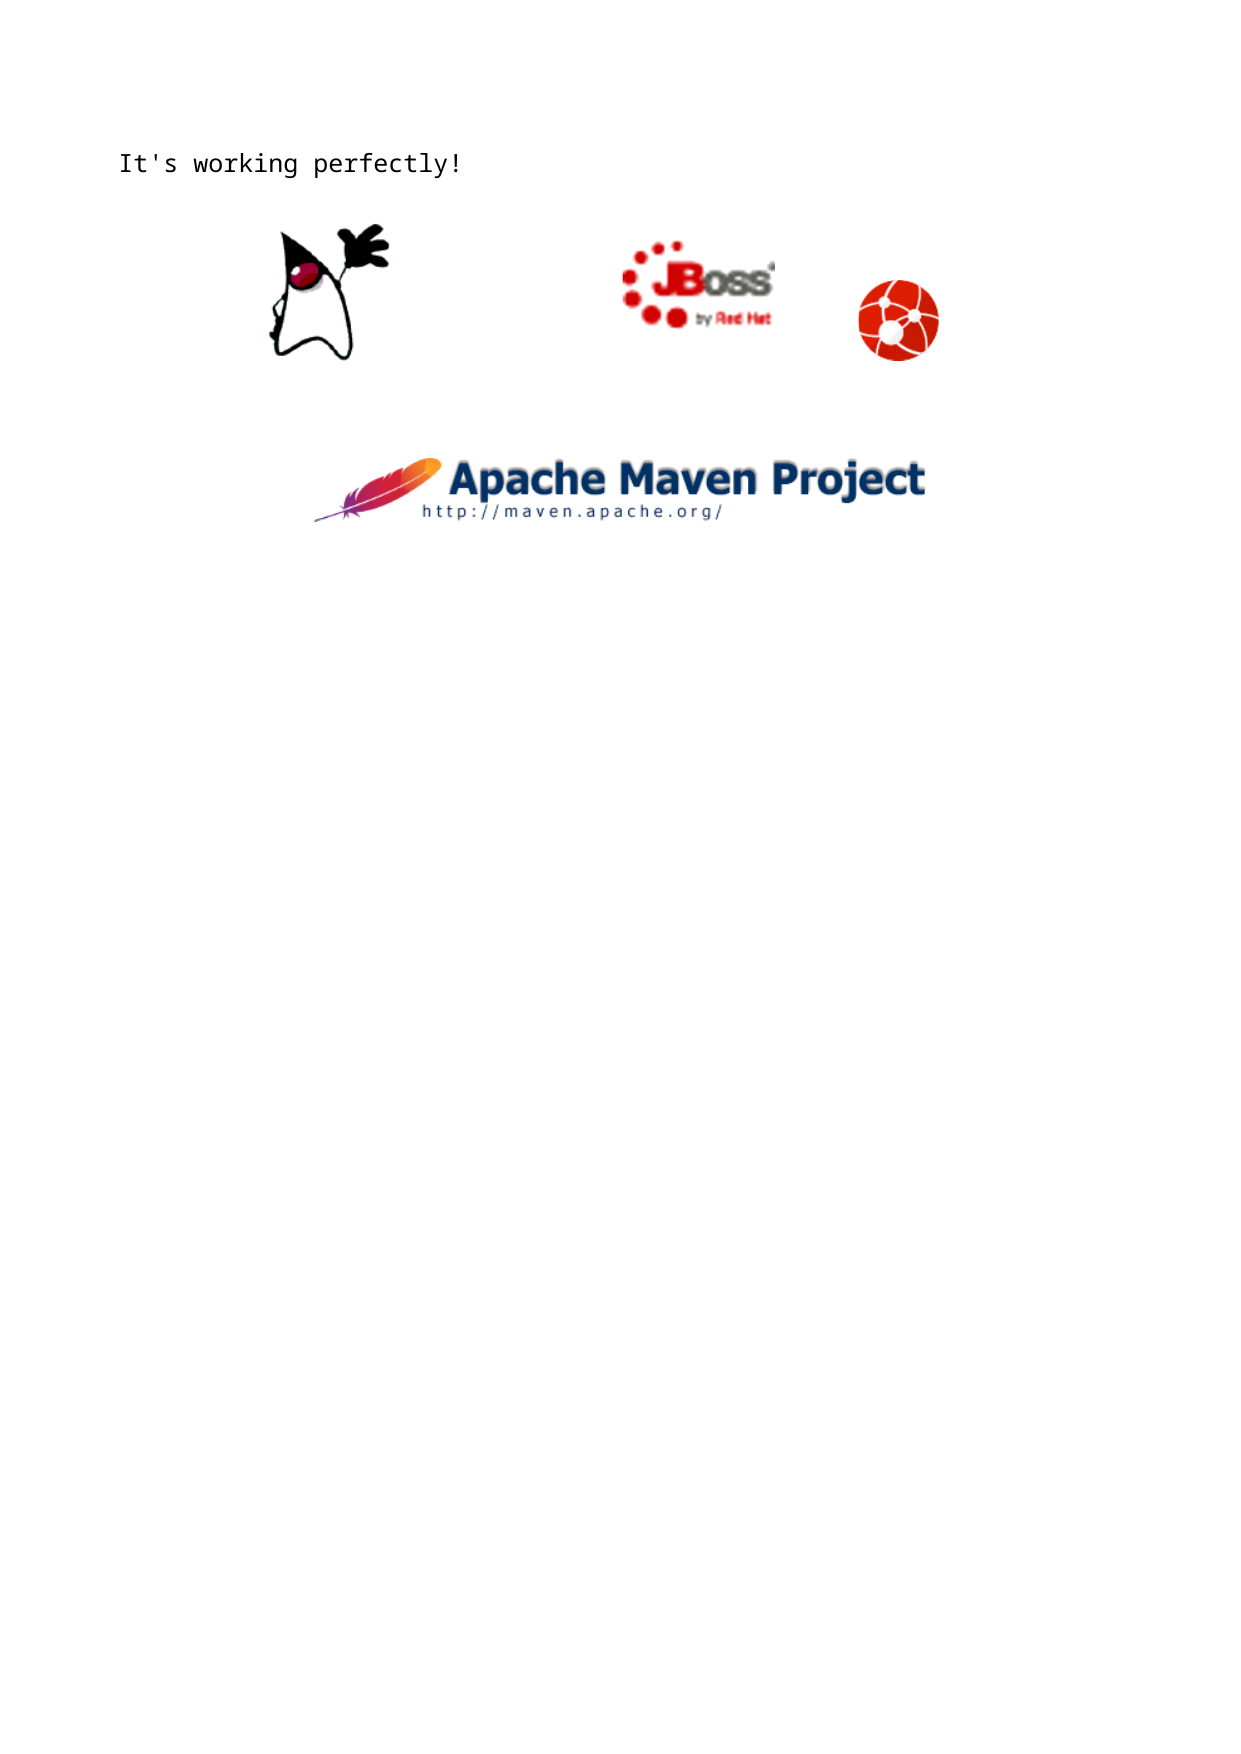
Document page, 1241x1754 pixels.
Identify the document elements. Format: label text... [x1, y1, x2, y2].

text It's working perfectly! [118, 146, 1122, 180]
